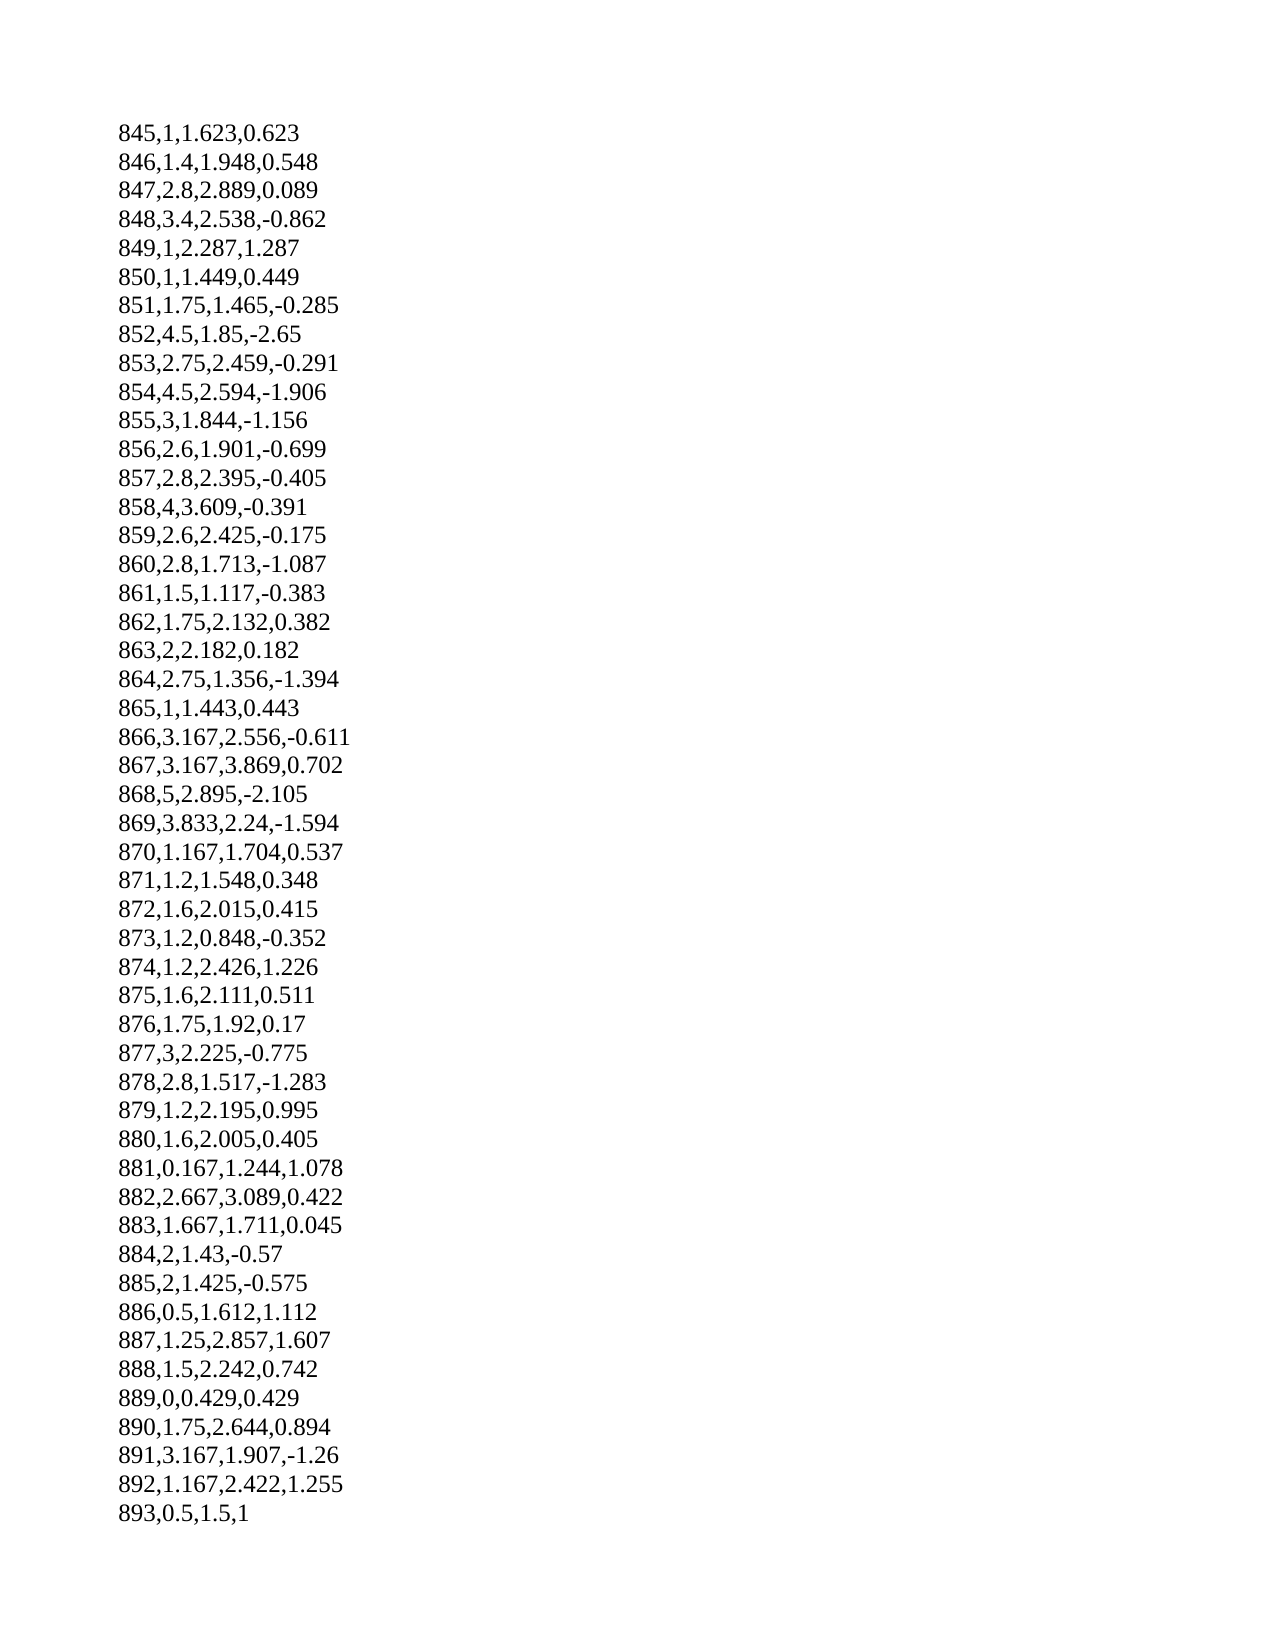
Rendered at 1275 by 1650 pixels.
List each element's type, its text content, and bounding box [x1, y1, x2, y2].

text 857,2.8,2.395,-0.405 [118, 463, 1157, 492]
text 868,5,2.895,-2.105 [118, 779, 1157, 808]
text 869,3.833,2.24,-1.594 [118, 808, 1157, 837]
text 880,1.6,2.005,0.405 [118, 1124, 1157, 1153]
text 846,1.4,1.948,0.548 [118, 147, 1157, 176]
text 852,4.5,1.85,-2.65 [118, 319, 1157, 348]
text 883,1.667,1.711,0.045 [118, 1211, 1157, 1239]
text 858,4,3.609,-0.391 [118, 492, 1157, 521]
text 860,2.8,1.713,-1.087 [118, 549, 1157, 578]
text 888,1.5,2.242,0.742 [118, 1354, 1157, 1383]
text 886,0.5,1.612,1.112 [118, 1297, 1157, 1326]
text 864,2.75,1.356,-1.394 [118, 664, 1157, 693]
text 892,1.167,2.422,1.255 [118, 1469, 1157, 1498]
text 850,1,1.449,0.449 [118, 262, 1157, 291]
text 877,3,2.225,-0.775 [118, 1038, 1157, 1067]
text 865,1,1.443,0.443 [118, 693, 1157, 722]
text 845,1,1.623,0.623 [118, 118, 1157, 147]
text 861,1.5,1.117,-0.383 [118, 578, 1157, 607]
text 866,3.167,2.556,-0.611 [118, 722, 1157, 751]
text 875,1.6,2.111,0.511 [118, 981, 1157, 1009]
text 853,2.75,2.459,-0.291 [118, 348, 1157, 377]
text 890,1.75,2.644,0.894 [118, 1412, 1157, 1441]
text 870,1.167,1.704,0.537 [118, 837, 1157, 866]
text 862,1.75,2.132,0.382 [118, 607, 1157, 636]
text 872,1.6,2.015,0.415 [118, 894, 1157, 923]
text 859,2.6,2.425,-0.175 [118, 521, 1157, 549]
text 876,1.75,1.92,0.17 [118, 1009, 1157, 1038]
text 851,1.75,1.465,-0.285 [118, 291, 1157, 319]
text 889,0,0.429,0.429 [118, 1383, 1157, 1412]
text 885,2,1.425,-0.575 [118, 1268, 1157, 1297]
text 849,1,2.287,1.287 [118, 233, 1157, 262]
text 854,4.5,2.594,-1.906 [118, 377, 1157, 406]
text 848,3.4,2.538,-0.862 [118, 204, 1157, 233]
text 881,0.167,1.244,1.078 [118, 1153, 1157, 1182]
text 891,3.167,1.907,-1.26 [118, 1441, 1157, 1469]
text 871,1.2,1.548,0.348 [118, 866, 1157, 894]
text 873,1.2,0.848,-0.352 [118, 923, 1157, 952]
text 867,3.167,3.869,0.702 [118, 751, 1157, 779]
text 847,2.8,2.889,0.089 [118, 176, 1157, 204]
text 887,1.25,2.857,1.607 [118, 1326, 1157, 1354]
text 884,2,1.43,-0.57 [118, 1239, 1157, 1268]
text 856,2.6,1.901,-0.699 [118, 434, 1157, 463]
text 882,2.667,3.089,0.422 [118, 1182, 1157, 1211]
text 879,1.2,2.195,0.995 [118, 1096, 1157, 1124]
text 863,2,2.182,0.182 [118, 636, 1157, 664]
text 893,0.5,1.5,1 [118, 1498, 1157, 1527]
text 874,1.2,2.426,1.226 [118, 952, 1157, 981]
text 855,3,1.844,-1.156 [118, 406, 1157, 434]
text 878,2.8,1.517,-1.283 [118, 1067, 1157, 1096]
